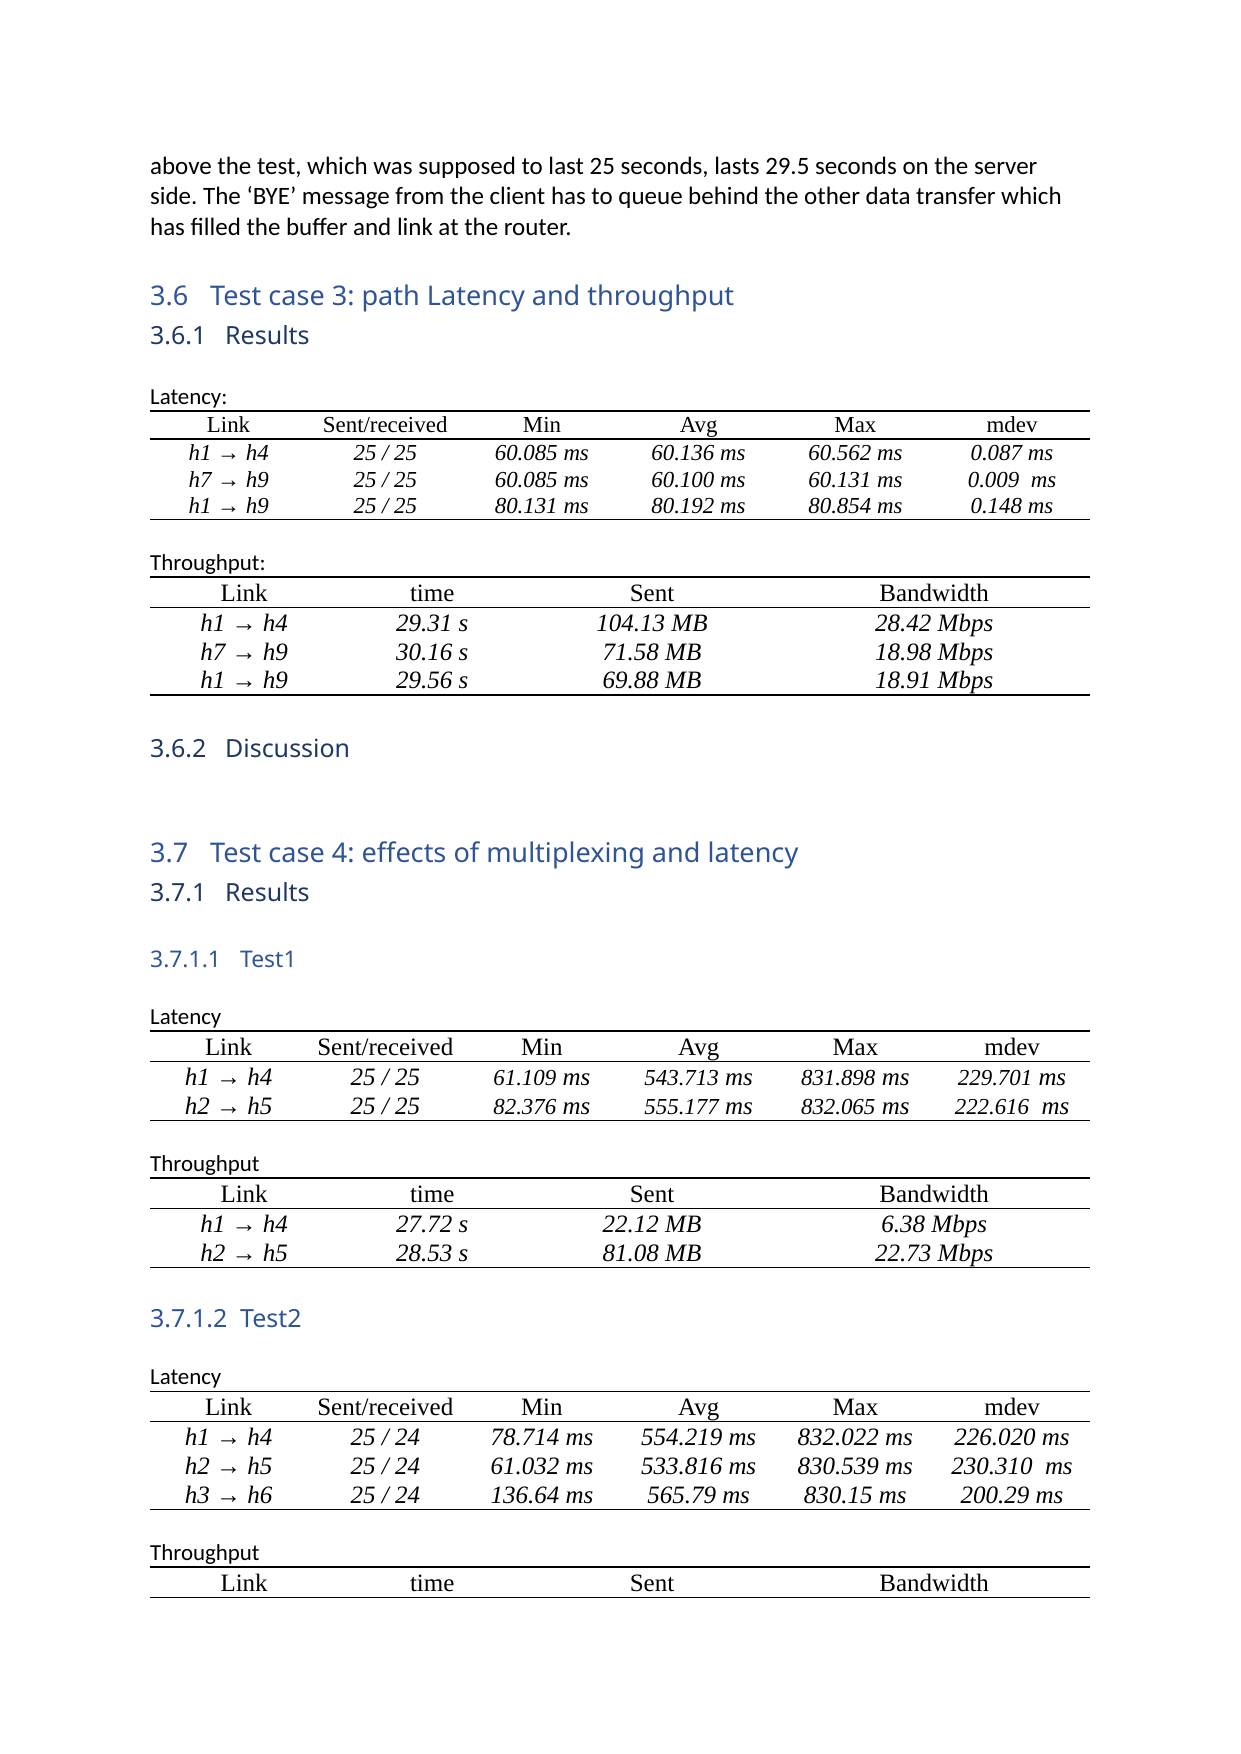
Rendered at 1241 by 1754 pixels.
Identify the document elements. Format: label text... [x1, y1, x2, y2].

table_cell 30.16 s [338, 637, 526, 665]
table_cell 61.032 ms [463, 1451, 620, 1480]
table_header time [338, 578, 526, 606]
table_cell 78.714 ms [463, 1422, 620, 1451]
table_cell 831.898 ms [777, 1062, 933, 1091]
table_cell 25 / 25 [307, 440, 463, 466]
subtitle Results [150, 317, 1090, 351]
table_cell 22.12 MB [526, 1209, 777, 1238]
table_cell 533.816 ms [620, 1451, 777, 1480]
table_cell 222.616 ms [934, 1091, 1090, 1120]
table_cell 832.022 ms [777, 1422, 933, 1451]
table_header mdev [934, 1392, 1090, 1421]
table_cell 28.42 Mbps [778, 608, 1090, 637]
table_cell h1 → h9 [150, 665, 338, 694]
subtitle Test case 4: effects of multiplexing and latency [150, 833, 1090, 870]
table_cell 226.020 ms [934, 1422, 1090, 1451]
table_header Sent/received [307, 1032, 463, 1061]
table_header Sent [526, 1179, 777, 1208]
table_cell h3 → h6 [150, 1480, 307, 1509]
table_header Sent/received [307, 1392, 463, 1421]
text above the test, which was supposed to last 25 seconds, lasts 29.5 seconds on the server side. The ‘BYE’ message from the client has to queue behind the other data transfer which has filled the buffer and link at the router. [150, 150, 1090, 242]
table_cell 60.562 ms [777, 440, 933, 466]
table_cell 28.53 s [338, 1238, 526, 1267]
table_header Bandwidth [778, 1179, 1090, 1208]
table_cell 0.087 ms [934, 440, 1090, 466]
table_cell 554.219 ms [620, 1422, 777, 1451]
table_cell 830.15 ms [777, 1480, 933, 1509]
table_cell 25 / 25 [307, 492, 463, 518]
table_cell 565.79 ms [620, 1480, 777, 1509]
subtitle Test1 [150, 943, 1090, 974]
table_cell h1 → h4 [150, 608, 338, 637]
table_cell h7 → h9 [150, 466, 307, 492]
table_cell 60.100 ms [620, 466, 777, 492]
table_header Link [150, 1568, 338, 1597]
text Throughput: [150, 548, 1090, 576]
table_cell 29.31 s [338, 608, 526, 637]
text Throughput [150, 1149, 1090, 1177]
table_cell 229.701 ms [934, 1062, 1090, 1091]
table_header Min [463, 412, 620, 438]
table_cell 543.713 ms [620, 1062, 777, 1091]
table_header Avg [620, 1392, 777, 1421]
table_cell 69.88 MB [526, 665, 777, 694]
table_cell 200.29 ms [934, 1480, 1090, 1509]
table_cell h2 → h5 [150, 1451, 307, 1480]
table_cell h1 → h4 [150, 1209, 338, 1238]
table_cell 27.72 s [338, 1209, 526, 1238]
table_cell 80.131 ms [463, 492, 620, 518]
table_cell 18.98 Mbps [778, 637, 1090, 665]
table_header Link [150, 578, 338, 606]
table_cell h1 → h4 [150, 1422, 307, 1451]
table_cell 61.109 ms [463, 1062, 620, 1091]
subtitle Test case 3: path Latency and throughput [150, 276, 1090, 313]
table_cell h2 → h5 [150, 1238, 338, 1267]
table_cell 0.009 ms [934, 466, 1090, 492]
table_cell h1 → h4 [150, 440, 307, 466]
table_cell 60.085 ms [463, 440, 620, 466]
table_cell 25 / 24 [307, 1422, 463, 1451]
text Latency [150, 1362, 1090, 1391]
table_header Sent [526, 1568, 777, 1597]
table_header time [338, 1179, 526, 1208]
subtitle Results [150, 874, 1090, 908]
table_cell 18.91 Mbps [778, 665, 1090, 694]
table_header Max [777, 1392, 933, 1421]
text Throughput [150, 1538, 1090, 1566]
table_cell 60.136 ms [620, 440, 777, 466]
subtitle Discussion [150, 730, 1090, 764]
table_cell 25 / 24 [307, 1480, 463, 1509]
table_cell 832.065 ms [777, 1091, 933, 1120]
table_header mdev [934, 412, 1090, 438]
table_cell 6.38 Mbps [778, 1209, 1090, 1238]
table_header Link [150, 1179, 338, 1208]
table_header Avg [620, 1032, 777, 1061]
table_cell h2 → h5 [150, 1091, 307, 1120]
table_cell 22.73 Mbps [778, 1238, 1090, 1267]
table_cell 82.376 ms [463, 1091, 620, 1120]
table_cell 60.085 ms [463, 466, 620, 492]
table_cell 80.192 ms [620, 492, 777, 518]
table_header Min [463, 1392, 620, 1421]
table_header Max [777, 412, 933, 438]
table_cell 230.310 ms [934, 1451, 1090, 1480]
table_header Avg [620, 412, 777, 438]
table_header Min [463, 1032, 620, 1061]
table_cell 25 / 24 [307, 1451, 463, 1480]
table_header mdev [934, 1032, 1090, 1061]
table_header Bandwidth [778, 1568, 1090, 1597]
table_cell 81.08 MB [526, 1238, 777, 1267]
text Latency: [150, 382, 1090, 410]
subtitle Test2 [150, 1300, 1090, 1334]
table_cell 136.64 ms [463, 1480, 620, 1509]
table_header Bandwidth [778, 578, 1090, 606]
table_cell 25 / 25 [307, 466, 463, 492]
table_cell 25 / 25 [307, 1062, 463, 1091]
table_cell 830.539 ms [777, 1451, 933, 1480]
table_cell h1 → h4 [150, 1062, 307, 1091]
table_header Sent [526, 578, 777, 606]
table_cell 29.56 s [338, 665, 526, 694]
text Latency [150, 1002, 1090, 1030]
table_cell 80.854 ms [777, 492, 933, 518]
table_cell 71.58 MB [526, 637, 777, 665]
table_header Max [777, 1032, 933, 1061]
table_cell 104.13 MB [526, 608, 777, 637]
table_cell 555.177 ms [620, 1091, 777, 1120]
table_header Link [150, 1392, 307, 1421]
table_header Sent/received [307, 412, 463, 438]
table_cell 25 / 25 [307, 1091, 463, 1120]
table_cell h1 → h9 [150, 492, 307, 518]
table_header Link [150, 412, 307, 438]
table_header time [338, 1568, 526, 1597]
table_cell h7 → h9 [150, 637, 338, 665]
table_cell 0.148 ms [934, 492, 1090, 518]
table_cell 60.131 ms [777, 466, 933, 492]
table_header Link [150, 1032, 307, 1061]
